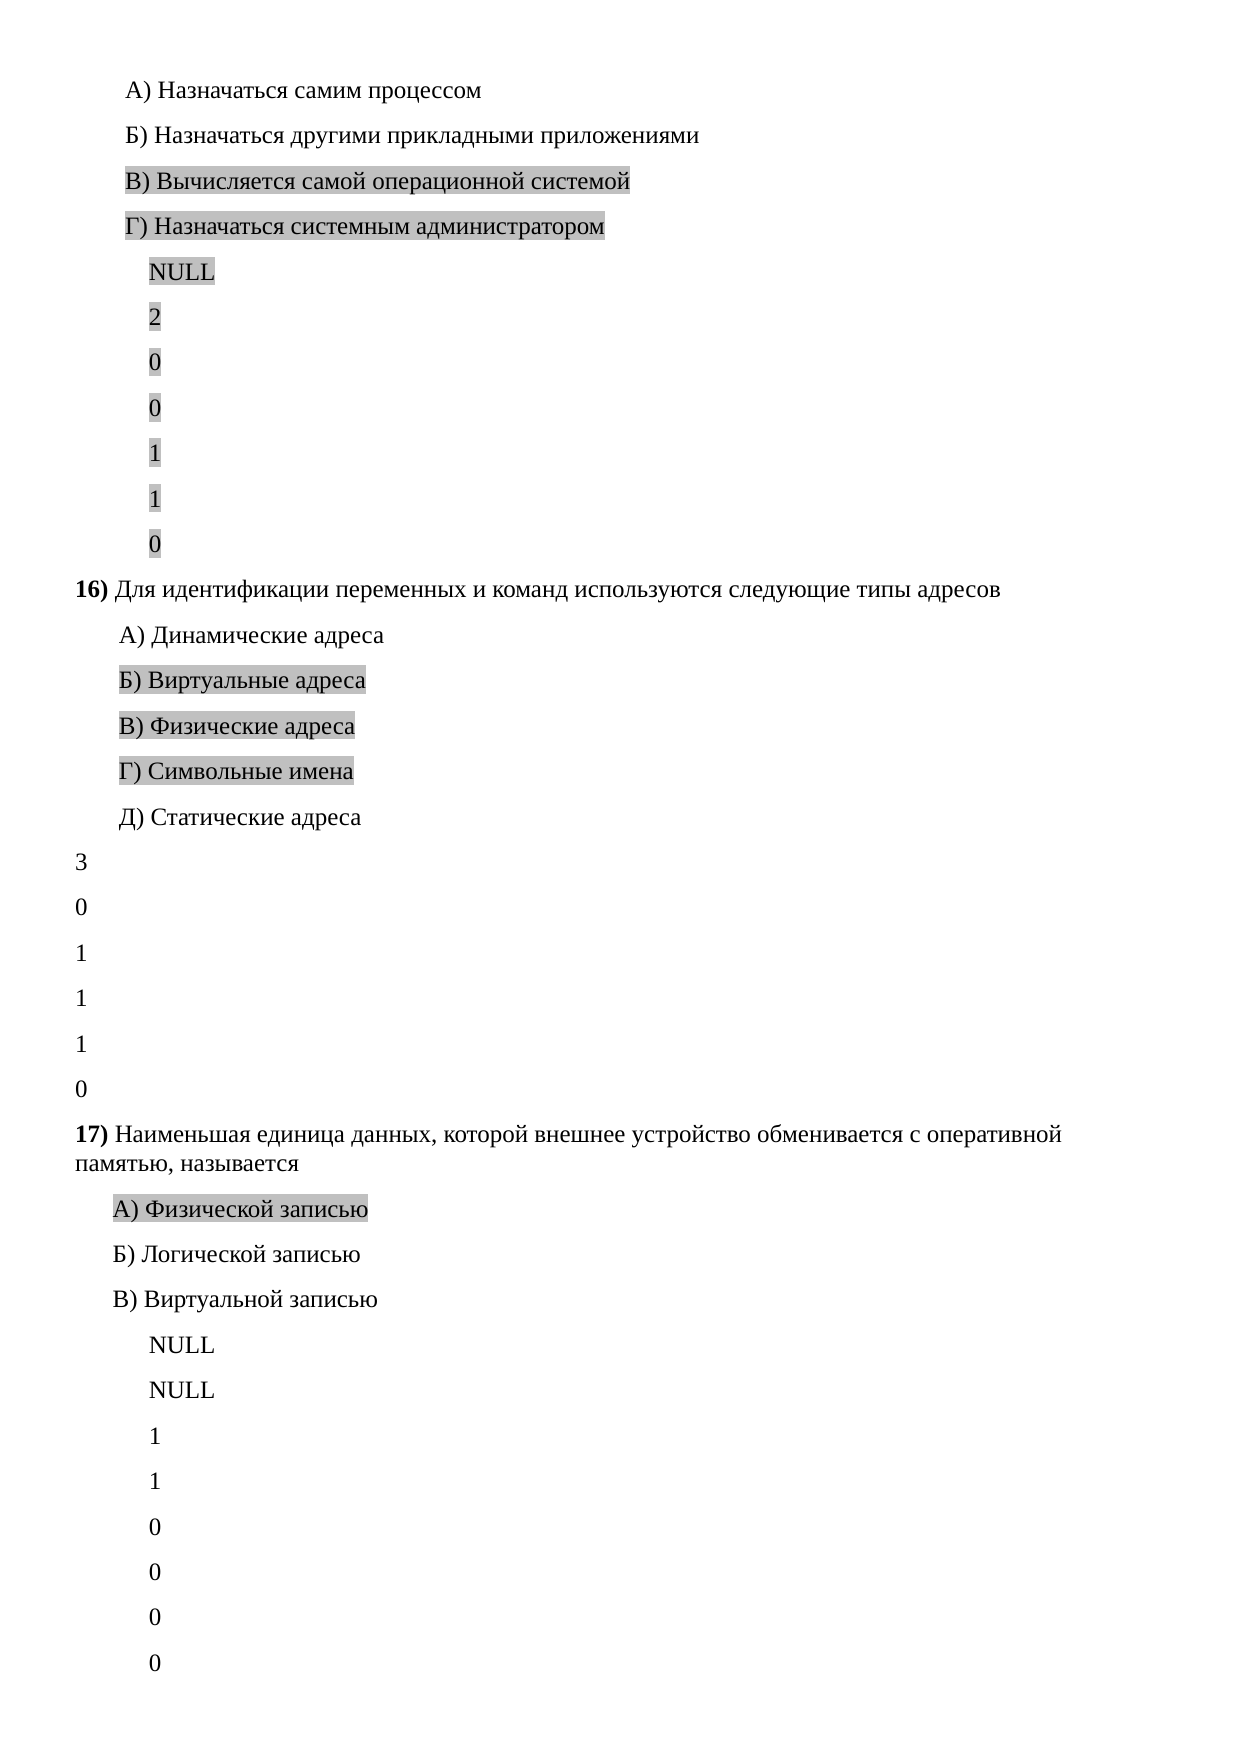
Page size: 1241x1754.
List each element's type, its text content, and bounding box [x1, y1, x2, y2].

text Б) Логической записью [75, 1239, 1165, 1268]
text 0 [149, 1602, 1165, 1631]
text 0 [149, 529, 1165, 558]
text 1 [149, 1466, 1165, 1495]
text 1 [149, 484, 1165, 512]
text 1 [75, 1029, 1165, 1057]
text NULL [149, 1330, 1165, 1359]
text В) Физические адреса [75, 711, 1165, 739]
text 0 [149, 1557, 1165, 1586]
text 0 [149, 347, 1165, 376]
text 16) Для идентификации переменных и команд используются следующие типы адресов [75, 574, 1165, 603]
text NULL [149, 1375, 1165, 1404]
text А) Физической записью [75, 1194, 1165, 1222]
text 1 [149, 438, 1165, 467]
text В) Виртуальной записью [75, 1284, 1165, 1313]
text 0 [149, 1648, 1165, 1677]
text 2 [149, 302, 1165, 331]
text Б) Виртуальные адреса [75, 665, 1165, 694]
text 1 [75, 938, 1165, 967]
text А) Динамические адреса [75, 620, 1165, 649]
text Д) Статические адреса [75, 802, 1165, 830]
text 17) Наименьшая единица данных, которой внешнее устройство обменивается с оперативной памятью, называется [75, 1119, 1165, 1177]
text Г) Назначаться системным администратором [75, 211, 1165, 240]
text Б) Назначаться другими прикладными приложениями [75, 120, 1165, 149]
text 1 [149, 1421, 1165, 1449]
text 1 [75, 983, 1165, 1012]
text 0 [149, 1512, 1165, 1540]
text Г) Символьные имена [75, 756, 1165, 785]
text 0 [75, 892, 1165, 921]
text NULL [149, 257, 1165, 285]
text 0 [149, 393, 1165, 422]
text А) Назначаться самим процессом [75, 75, 1165, 104]
text В) Вычисляется самой операционной системой [75, 166, 1165, 194]
text 3 [75, 847, 1165, 876]
text 0 [75, 1074, 1165, 1103]
